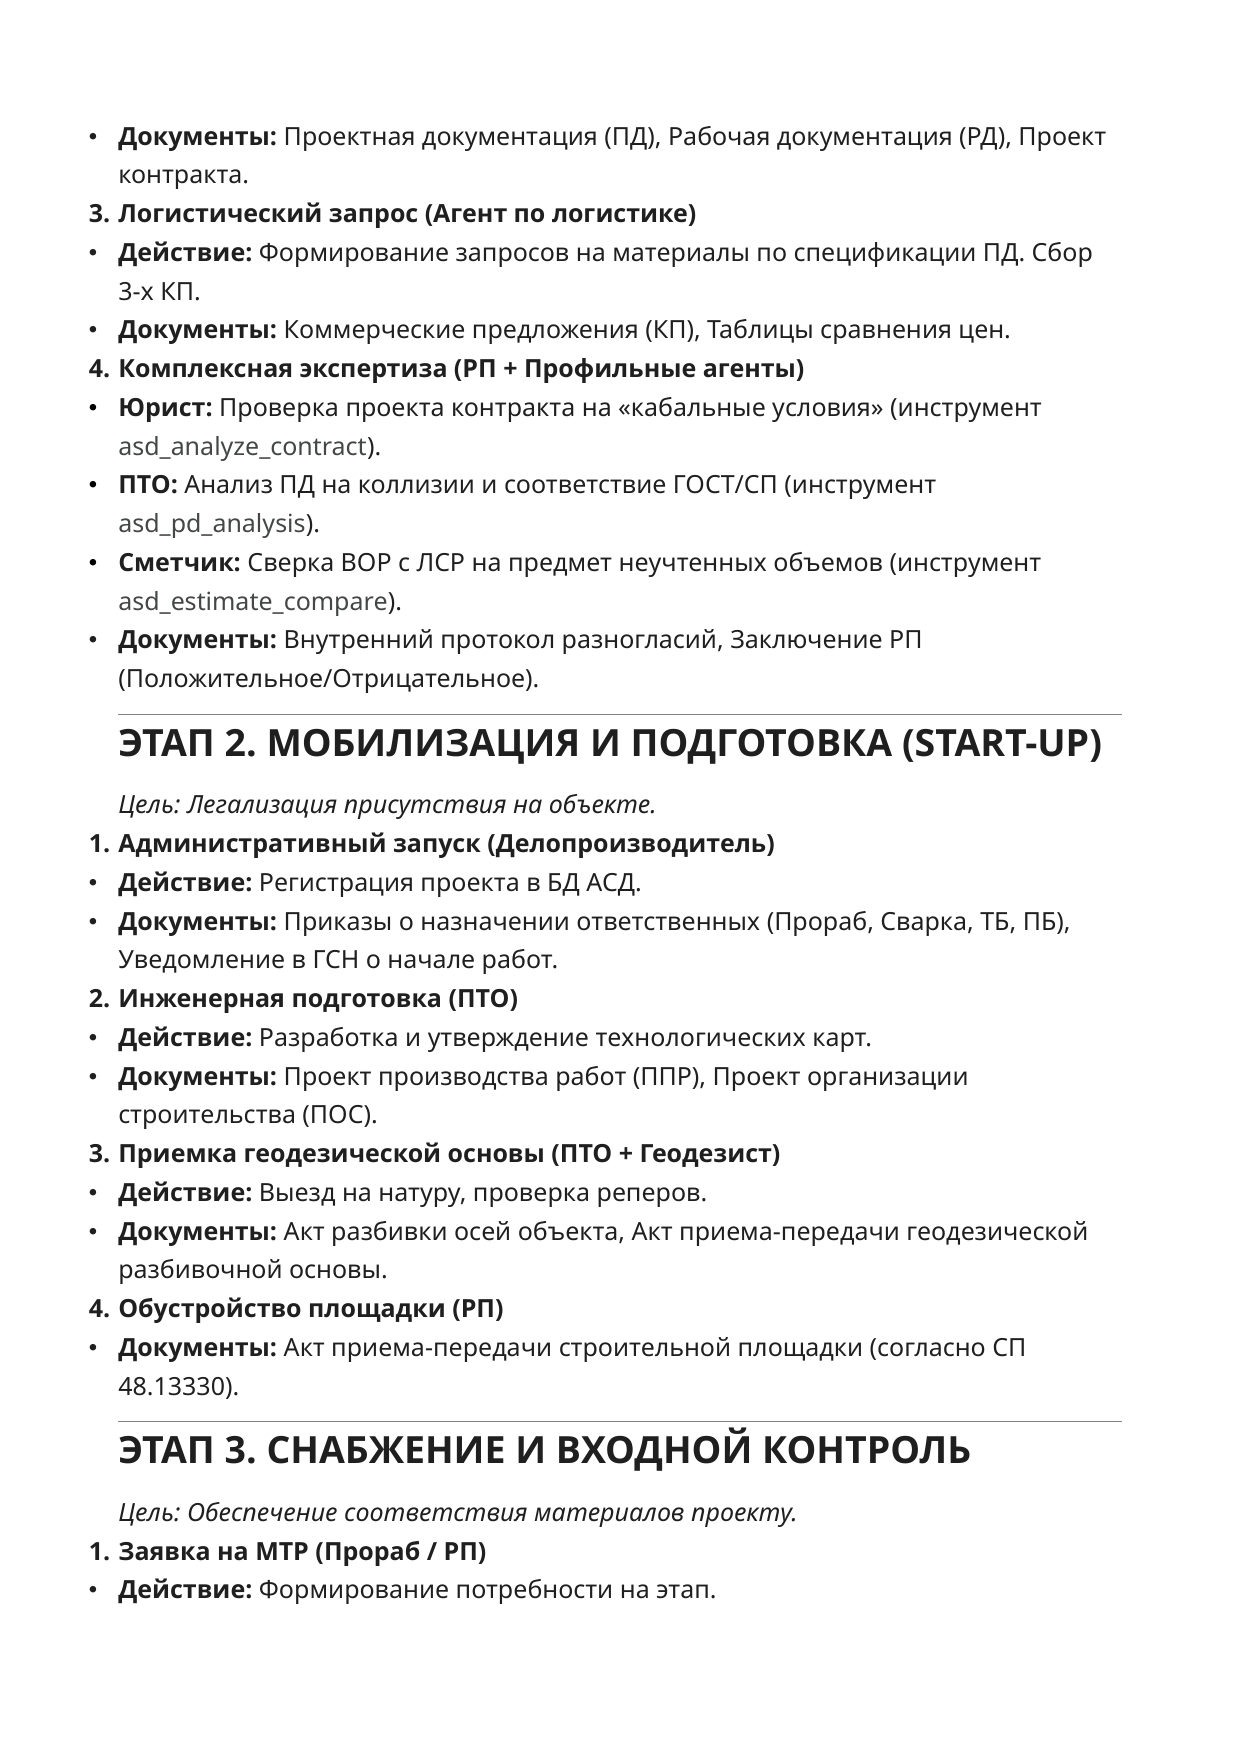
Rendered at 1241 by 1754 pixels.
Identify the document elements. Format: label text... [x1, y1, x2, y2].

list Документы: Акт разбивки осей объекта, Акт приема-передачи геодезической разбивочной основы. [118, 1213, 1122, 1286]
list Инженерная подготовка (ПТО) [118, 981, 1122, 1015]
list Документы: Приказы о назначении ответственных (Прораб, Сварка, ТБ, ПБ), Уведомление в ГСН о начале работ. [118, 903, 1122, 976]
list Документы: Коммерческие предложения (КП), Таблицы сравнения цен. [118, 312, 1122, 346]
list Действие: Регистрация проекта в БД АСД. [118, 864, 1122, 898]
list Документы: Проект производства работ (ППР), Проект организации строительства (ПОС). [118, 1058, 1122, 1131]
list Действие: Формирование запросов на материалы по спецификации ПД. Сбор 3-х КП. [118, 234, 1122, 307]
subtitle ЭТАП 3. СНАБЖЕНИЕ И ВХОДНОЙ КОНТРОЛЬ [118, 1424, 1122, 1475]
list Комплексная экспертиза (РП + Профильные агенты) [118, 351, 1122, 385]
list Административный запуск (Делопроизводитель) [118, 826, 1122, 860]
subtitle ЭТАП 2. МОБИЛИЗАЦИЯ И ПОДГОТОВКА (START-UP) [118, 716, 1122, 767]
list Действие: Формирование потребности на этап. [118, 1572, 1122, 1606]
list Логистический запрос (Агент по логистике) [118, 196, 1122, 230]
list Обустройство площадки (РП) [118, 1291, 1122, 1325]
list Действие: Разработка и утверждение технологических карт. [118, 1019, 1122, 1053]
list Документы: Акт приема-передачи строительной площадки (согласно СП 48.13330). [118, 1329, 1122, 1402]
list Сметчик: Сверка ВОР с ЛСР на предмет неучтенных объемов (инструмент asd_estimate_compare). [118, 544, 1122, 617]
list Заявка на МТР (Прораб / РП) [118, 1533, 1122, 1567]
list Юрист: Проверка проекта контракта на «кабальные условия» (инструмент asd_analyze_contract). [118, 389, 1122, 462]
text Цель: Легализация присутствия на объекте. [118, 787, 1122, 821]
list Документы: Проектная документация (ПД), Рабочая документация (РД), Проект контракта. [118, 118, 1122, 191]
list ПТО: Анализ ПД на коллизии и соответствие ГОСТ/СП (инструмент asd_pd_analysis). [118, 467, 1122, 540]
list Документы: Внутренний протокол разногласий, Заключение РП (Положительное/Отрицательное). [118, 622, 1122, 695]
text Цель: Обеспечение соответствия материалов проекту. [118, 1494, 1122, 1528]
list Действие: Выезд на натуру, проверка реперов. [118, 1174, 1122, 1208]
list Приемка геодезической основы (ПТО + Геодезист) [118, 1136, 1122, 1170]
